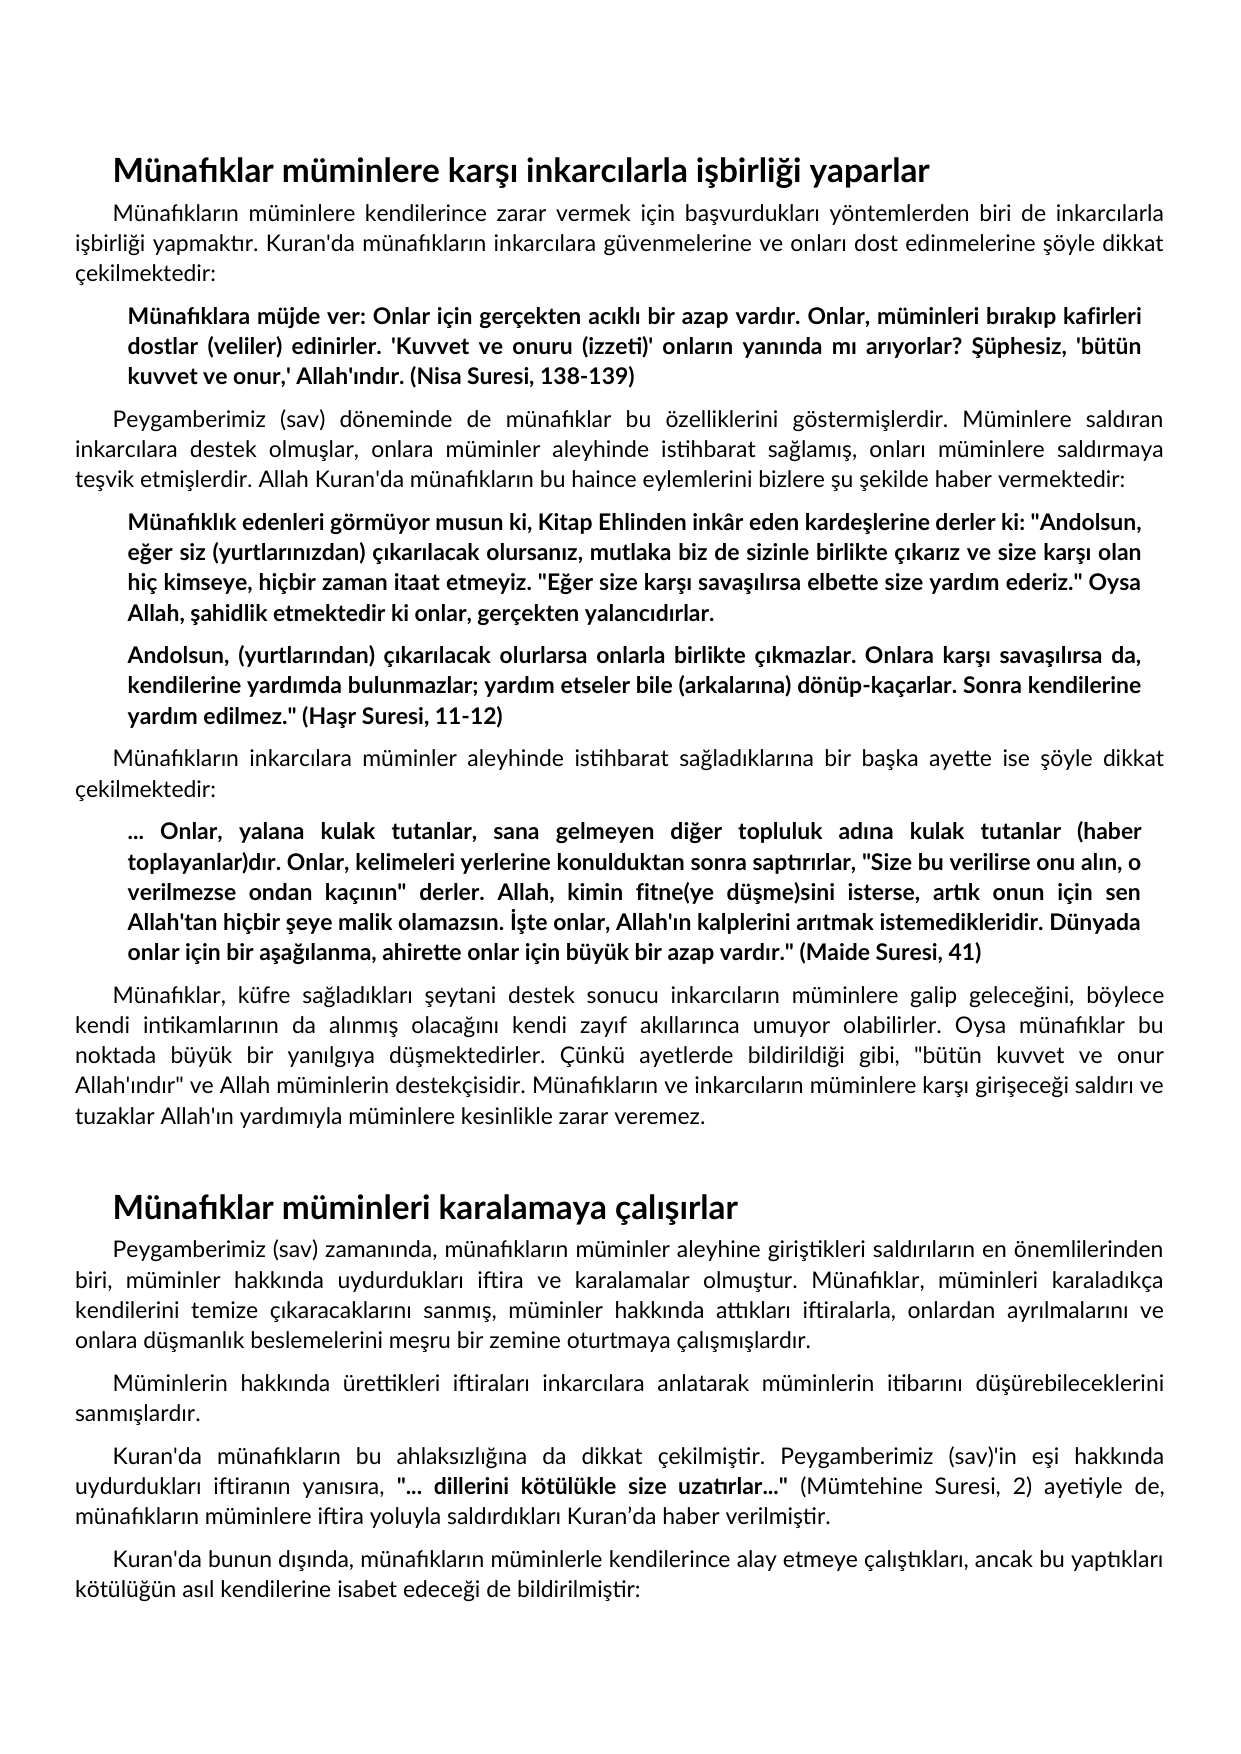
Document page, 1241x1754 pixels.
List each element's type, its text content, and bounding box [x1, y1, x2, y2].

text Andolsun, (yurtlarından) çıkarılacak olurlarsa onlarla birlikte çıkmazlar. Onlara karşı savaşılırsa da, kendilerine yardımda bulunmazlar; yardım etseler bile (arkalarına) dönüp-kaçarlar. Sonra kendilerine yardım edilmez." (Haşr Suresi, 11-12) [127, 641, 1143, 729]
subtitle Münafıklar müminleri karalamaya çalışırlar [112, 1187, 1165, 1227]
text Peygamberimiz (sav) zamanında, münafıkların müminler aleyhine giriştikleri saldırıların en önemlilerinden biri, müminler hakkında uydurdukları iftira ve karalamalar olmuştur. Münafıklar, müminleri karaladıkça kendilerini temize çıkaracaklarını sanmış, müminler hakkında attıkları iftiralarla, onlardan ayrılmalarını ve onlara düşmanlık beslemelerini meşru bir zemine oturtmaya çalışmışlardır. [75, 1235, 1165, 1353]
text Münafıklar, küfre sağladıkları şeytani destek sonucu inkarcıların müminlere galip geleceğini, böylece kendi intikamlarının da alınmış olacağını kendi zayıf akıllarınca umuyor olabilirler. Oysa münafıklar bu noktada büyük bir yanılgıya düşmektedirler. Çünkü ayetlerde bildirildiği gibi, "bütün kuvvet ve onur Allah'ındır" ve Allah müminlerin destekçisidir. Münafıkların ve inkarcıların müminlere karşı girişeceği saldırı ve tuzaklar Allah'ın yardımıyla müminlere kesinlikle zarar veremez. [75, 981, 1165, 1129]
text Kuran'da münafıkların bu ahlaksızlığına da dikkat çekilmiştir. Peygamberimiz (sav)'in eşi hakkında uydurdukları iftiranın yanısıra, "... dillerini kötülükle size uzatırlar..." (Mümtehine Suresi, 2) ayetiyle de, münafıkların müminlere iftira yoluyla saldırdıkları Kuran’da haber verilmiştir. [75, 1441, 1165, 1529]
text Peygamberimiz (sav) döneminde de münafıklar bu özelliklerini göstermişlerdir. Müminlere saldıran inkarcılara destek olmuşlar, onlara müminler aleyhinde istihbarat sağlamış, onları müminlere saldırmaya teşvik etmişlerdir. Allah Kuran'da münafıkların bu haince eylemlerini bizlere şu şekilde haber vermektedir: [75, 404, 1165, 492]
text ... Onlar, yalana kulak tutanlar, sana gelmeyen diğer topluluk adına kulak tutanlar (haber toplayanlar)dır. Onlar, kelimeleri yerlerine konulduktan sonra saptırırlar, "Size bu verilirse onu alın, o verilmezse ondan kaçının" derler. Allah, kimin fitne(ye düşme)sini isterse, artık onun için sen Allah'tan hiçbir şeye malik olamazsın. İşte onlar, Allah'ın kalplerini arıtmak istemedikleridir. Dünyada onlar için bir aşağılanma, ahirette onlar için büyük bir azap vardır." (Maide Suresi, 41) [127, 817, 1143, 965]
text Kuran'da bunun dışında, münafıkların müminlerle kendilerince alay etmeye çalıştıkları, ancak bu yaptıkları kötülüğün asıl kendilerine isabet edeceği de bildirilmiştir: [75, 1544, 1165, 1602]
text Münafıklara müjde ver: Onlar için gerçekten acıklı bir azap vardır. Onlar, müminleri bırakıp kafirleri dostlar (veliler) edinirler. 'Kuvvet ve onuru (izzeti)' onların yanında mı arıyorlar? Şüphesiz, 'bütün kuvvet ve onur,' Allah'ındır. (Nisa Suresi, 138-139) [127, 301, 1143, 389]
text Müminlerin hakkında ürettikleri iftiraları inkarcılara anlatarak müminlerin itibarını düşürebileceklerini sanmışlardır. [75, 1368, 1165, 1426]
text Münafıkların inkarcılara müminler aleyhinde istihbarat sağladıklarına bir başka ayette ise şöyle dikkat çekilmektedir: [75, 744, 1165, 802]
text Münafıkların müminlere kendilerince zarar vermek için başvurdukları yöntemlerden biri de inkarcılarla işbirliği yapmaktır. Kuran'da münafıkların inkarcılara güvenmelerine ve onları dost edinmelerine şöyle dikkat çekilmektedir: [75, 198, 1165, 286]
subtitle Münafıklar müminlere karşı inkarcılarla işbirliği yaparlar [112, 150, 1165, 190]
text Münafıklık edenleri görmüyor musun ki, Kitap Ehlinden inkâr eden kardeşlerine derler ki: "Andolsun, eğer siz (yurtlarınızdan) çıkarılacak olursanız, mutlaka biz de sizinle birlikte çıkarız ve size karşı olan hiç kimseye, hiçbir zaman itaat etmeyiz. "Eğer size karşı savaşılırsa elbette size yardım ederiz." Oysa Allah, şahidlik etmektedir ki onlar, gerçekten yalancıdırlar. [127, 508, 1143, 626]
